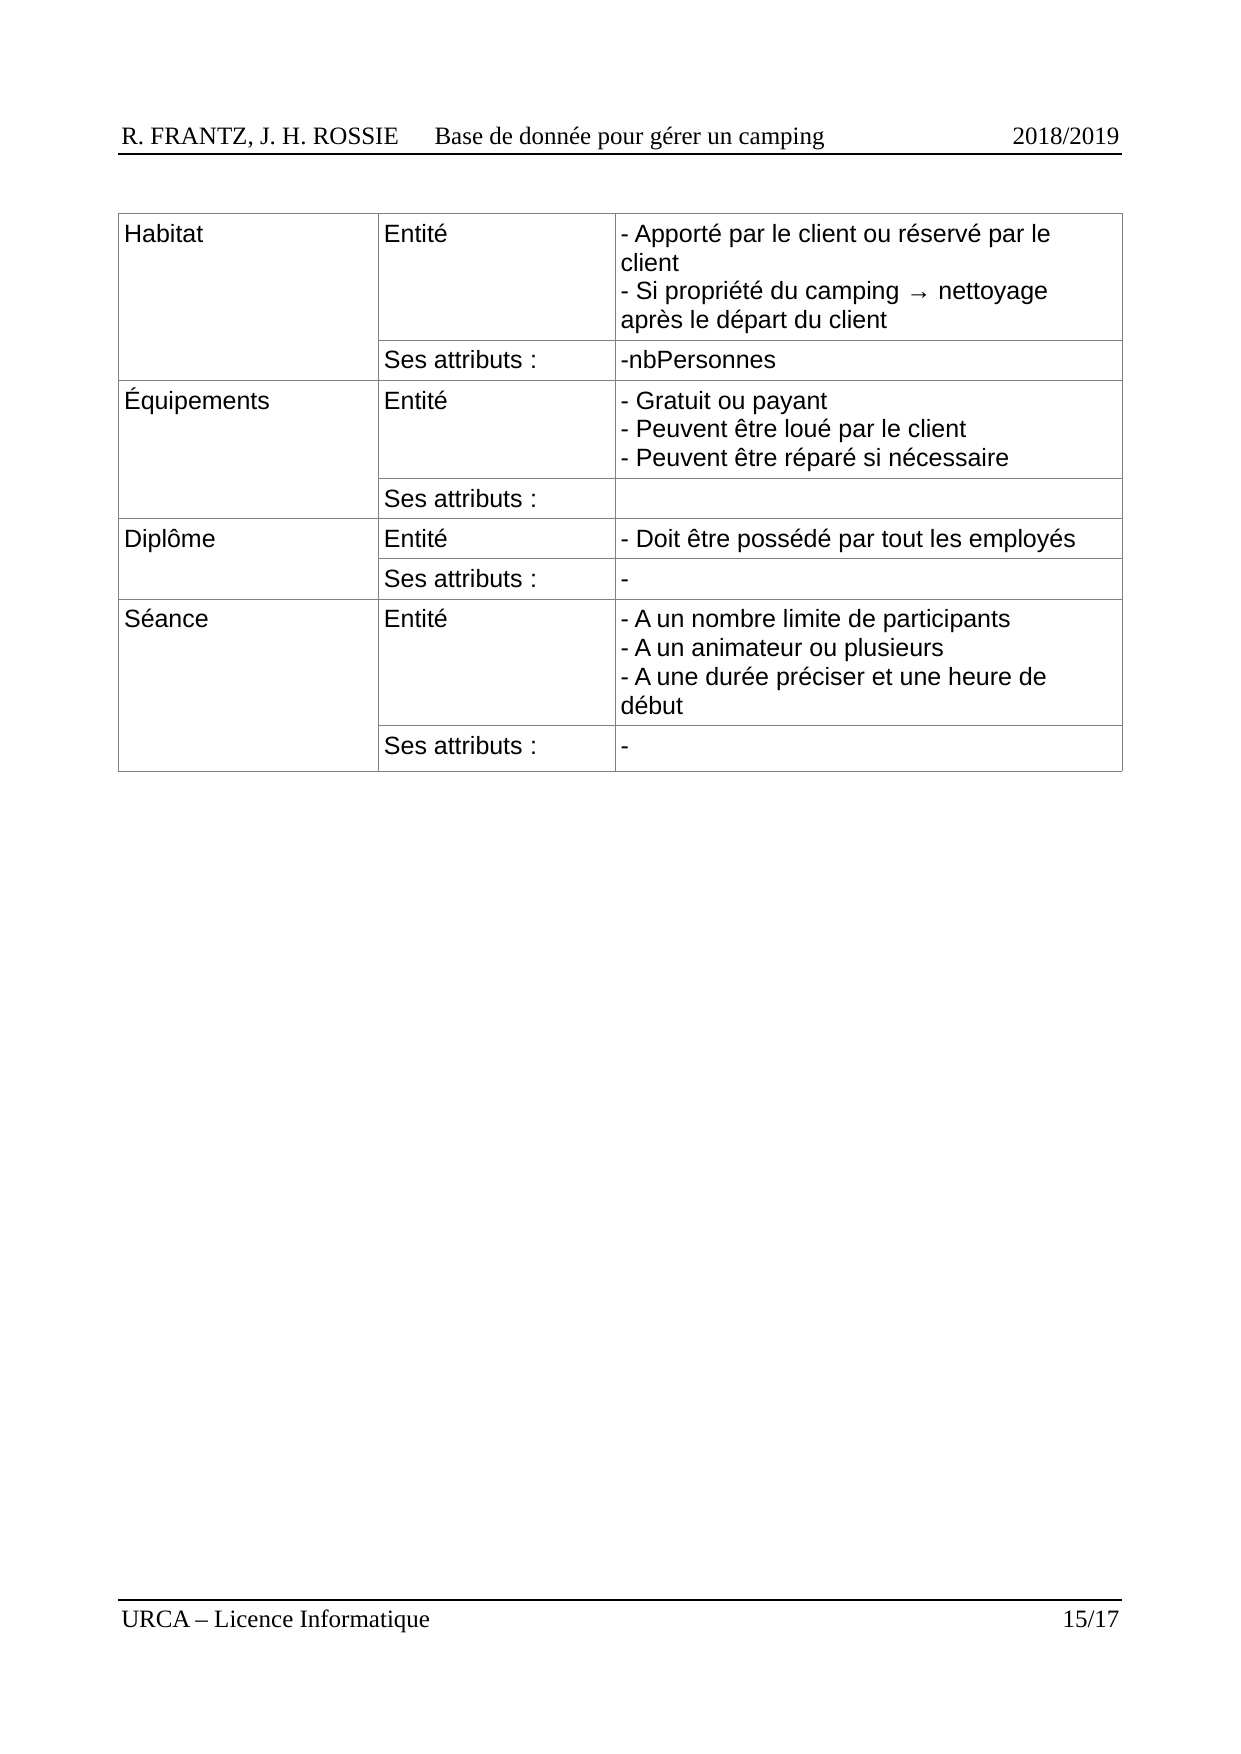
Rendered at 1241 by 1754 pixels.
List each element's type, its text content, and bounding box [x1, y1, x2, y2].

table_cell Entité [379, 381, 615, 478]
table_cell Entité [379, 600, 615, 725]
table_cell - Gratuit ou payant - Peuvent être loué par le client - Peuvent être réparé si nécessaire [616, 381, 1122, 478]
table_cell Ses attributs : [379, 559, 615, 599]
table_cell - Doit être possédé par tout les employés [616, 519, 1122, 558]
table_cell Diplôme [119, 519, 378, 599]
table_cell [616, 479, 1122, 518]
table_header - Apporté par le client ou réservé par le client - Si propriété du camping → nettoyage après le départ du client [616, 214, 1122, 339]
table_header Habitat [119, 214, 378, 380]
table_cell - [616, 726, 1122, 771]
table_cell - A un nombre limite de participants - A un animateur ou plusieurs - A une durée préciser et une heure de début [616, 600, 1122, 725]
table_cell - [616, 559, 1122, 599]
table_cell -nbPersonnes [616, 341, 1122, 380]
table_cell Séance [119, 600, 378, 771]
table_cell Ses attributs : [379, 479, 615, 518]
table_cell Entité [379, 519, 615, 558]
table_header Entité [379, 214, 615, 339]
table_cell Équipements [119, 381, 378, 518]
table_cell Ses attributs : [379, 341, 615, 380]
table_cell Ses attributs : [379, 726, 615, 771]
